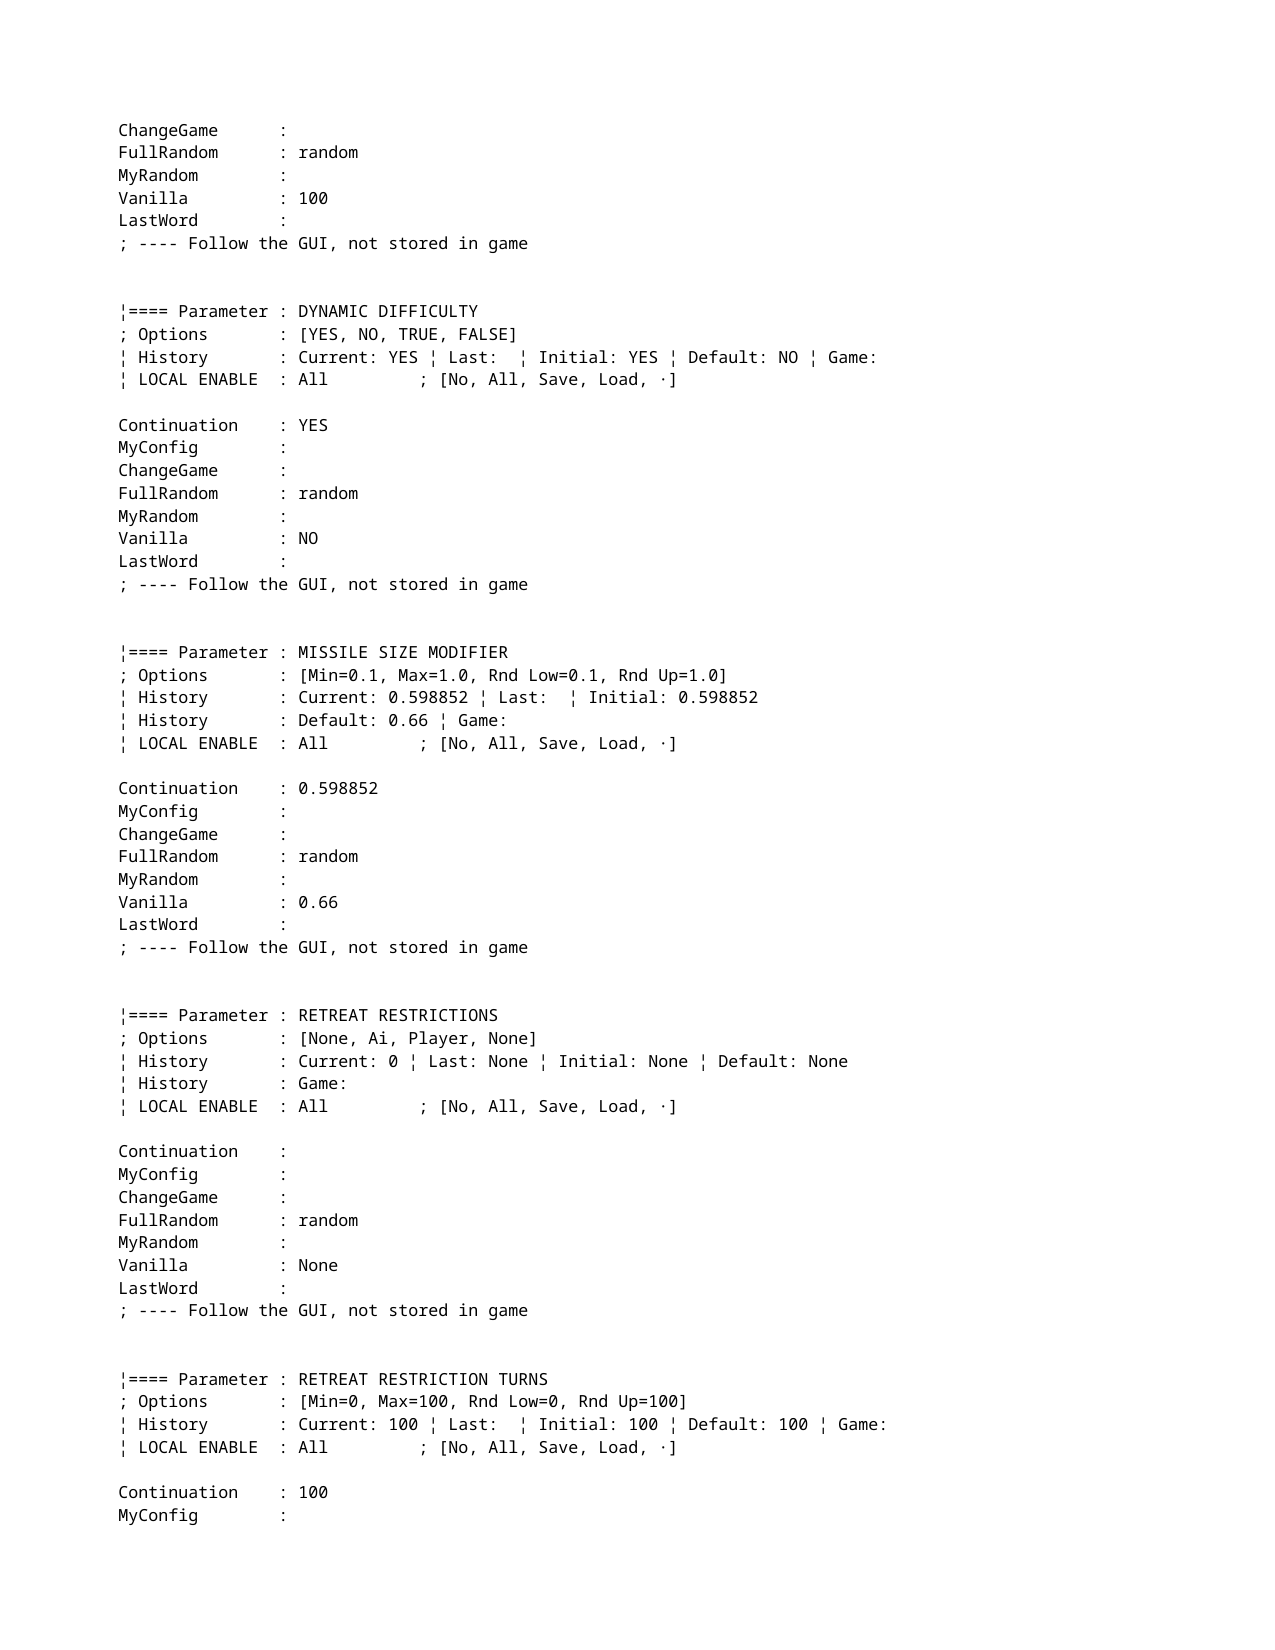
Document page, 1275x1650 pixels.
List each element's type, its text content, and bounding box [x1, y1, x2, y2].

text ¦ History : Current: 0.598852 ¦ Last: ¦ Initial: 0.598852 [118, 686, 1157, 708]
text MyRandom : [118, 163, 1157, 186]
text ¦ History : Current: 100 ¦ Last: ¦ Initial: 100 ¦ Default: 100 ¦ Game: [118, 1412, 1157, 1435]
text FullRandom : random [118, 845, 1157, 867]
text LastWord : [118, 209, 1157, 232]
text Continuation : [118, 1140, 1157, 1163]
text Vanilla : NO [118, 527, 1157, 549]
text LastWord : [118, 1276, 1157, 1299]
text ChangeGame : [118, 118, 1157, 141]
text LastWord : [118, 549, 1157, 572]
text ¦==== Parameter : MISSILE SIZE MODIFIER [118, 640, 1157, 663]
text ; Options : [Min=0.1, Max=1.0, Rnd Low=0.1, Rnd Up=1.0] [118, 663, 1157, 686]
text LastWord : [118, 913, 1157, 936]
text ¦==== Parameter : DYNAMIC DIFFICULTY [118, 300, 1157, 322]
text MyConfig : [118, 1163, 1157, 1185]
text ¦ History : Game: [118, 1072, 1157, 1094]
text ; ---- Follow the GUI, not stored in game [118, 232, 1157, 254]
text ¦ LOCAL ENABLE : All ; [No, All, Save, Load, ·] [118, 1094, 1157, 1117]
text ¦ History : Default: 0.66 ¦ Game: [118, 708, 1157, 731]
text Vanilla : 0.66 [118, 890, 1157, 913]
text MyRandom : [118, 1231, 1157, 1253]
text MyConfig : [118, 1503, 1157, 1526]
text FullRandom : random [118, 481, 1157, 504]
text ¦ LOCAL ENABLE : All ; [No, All, Save, Load, ·] [118, 368, 1157, 391]
text ChangeGame : [118, 1185, 1157, 1208]
text FullRandom : random [118, 141, 1157, 163]
text ¦ History : Current: 0 ¦ Last: None ¦ Initial: None ¦ Default: None [118, 1049, 1157, 1072]
text ; ---- Follow the GUI, not stored in game [118, 936, 1157, 958]
text ; Options : [YES, NO, TRUE, FALSE] [118, 322, 1157, 345]
text ChangeGame : [118, 822, 1157, 845]
text ; Options : [Min=0, Max=100, Rnd Low=0, Rnd Up=100] [118, 1390, 1157, 1412]
text MyRandom : [118, 867, 1157, 890]
text ¦ History : Current: YES ¦ Last: ¦ Initial: YES ¦ Default: NO ¦ Game: [118, 345, 1157, 368]
text Vanilla : 100 [118, 186, 1157, 209]
text ; Options : [None, Ai, Player, None] [118, 1026, 1157, 1049]
text ; ---- Follow the GUI, not stored in game [118, 572, 1157, 595]
text ChangeGame : [118, 459, 1157, 481]
text ¦==== Parameter : RETREAT RESTRICTIONS [118, 1004, 1157, 1026]
text FullRandom : random [118, 1208, 1157, 1231]
text MyConfig : [118, 436, 1157, 459]
text ; ---- Follow the GUI, not stored in game [118, 1299, 1157, 1322]
text Continuation : 100 [118, 1481, 1157, 1503]
text Vanilla : None [118, 1253, 1157, 1276]
text ¦ LOCAL ENABLE : All ; [No, All, Save, Load, ·] [118, 1435, 1157, 1458]
text Continuation : 0.598852 [118, 777, 1157, 799]
text Continuation : YES [118, 413, 1157, 436]
text MyRandom : [118, 504, 1157, 527]
text ¦==== Parameter : RETREAT RESTRICTION TURNS [118, 1367, 1157, 1390]
text MyConfig : [118, 799, 1157, 822]
text ¦ LOCAL ENABLE : All ; [No, All, Save, Load, ·] [118, 731, 1157, 754]
